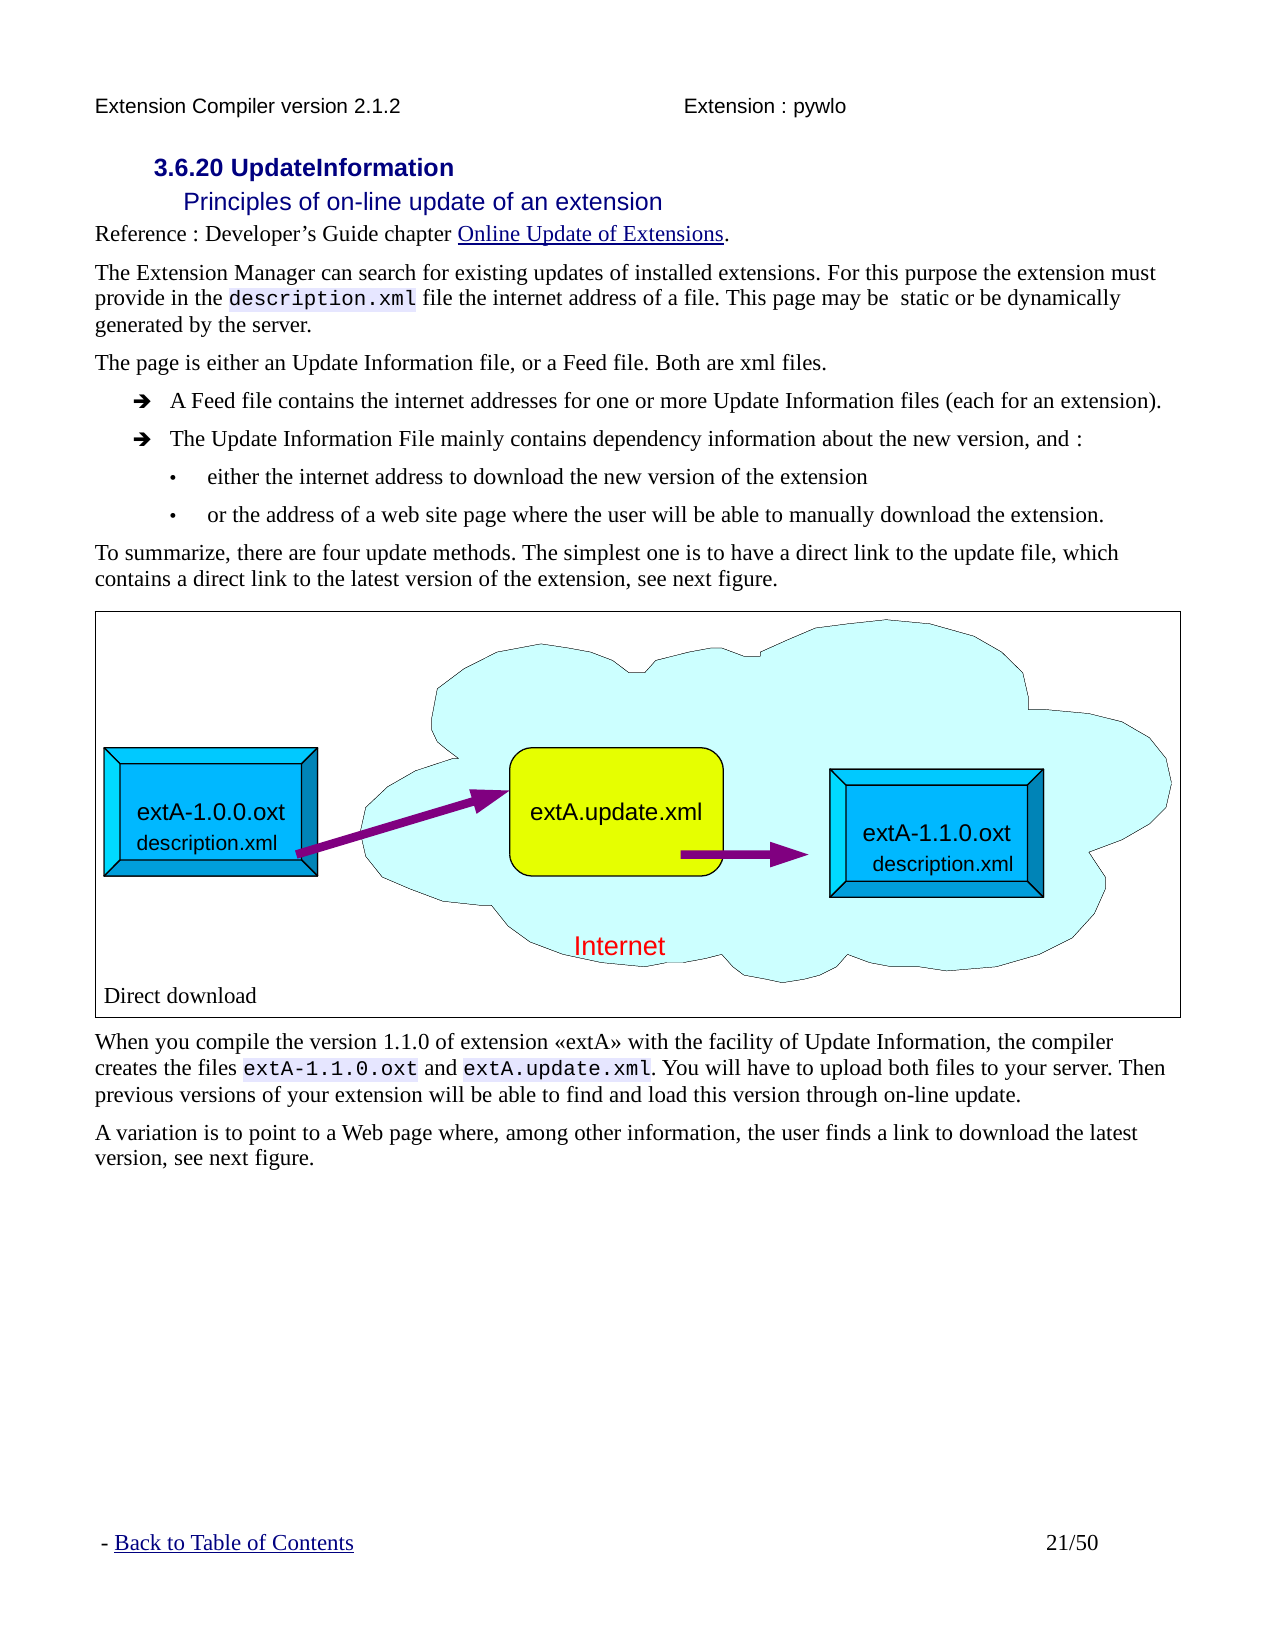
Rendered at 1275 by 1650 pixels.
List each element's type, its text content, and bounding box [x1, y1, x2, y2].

list either the internet address to download the new version of the extension [169, 464, 1181, 489]
text Direct download [103, 620, 873, 842]
text To summarize, there are four update methods. The simplest one is to have a direct link to the update file, which contains a direct link to the latest version of the extension, see next figure. [94, 540, 1181, 591]
text When you compile the version 1.1.0 of extension «extA» with the facility of Update Information, the compiler creates the files extA-1.1.0.oxt and extA.update.xml. You will have to upload both files to your server. Then previous versions of your extension will be able to find and load this version through on-line update. [94, 612, 1181, 1107]
text [94, 603, 1181, 611]
list The Update Information File mainly contains dependency information about the new version, and : [132, 426, 1181, 451]
list A Feed file contains the internet addresses for one or more Update Information files (each for an extension). [132, 388, 1181, 413]
text The page is either an Update Information file, or a Feed file. Both are xml files. [94, 350, 1181, 375]
text Reference : Developer’s Guide chapter Online Update of Extensions. [94, 221, 1181, 247]
subtitle UpdateInformation [153, 153, 1181, 181]
text A variation is to point to a Web page where, among other information, the user finds a link to download the latest version, see next figure. [94, 1119, 1181, 1171]
text The Extension Manager can search for existing updates of installed extensions. For this purpose the extension must provide in the description.xml file the internet address of a file. This page may be static or be dynamically generated by the server. [94, 259, 1181, 337]
text Direct download [902, 620, 1172, 780]
subtitle Principles of on-line update of an extension [183, 187, 1181, 215]
list or the address of a web site page where the user will be able to manually download the extension. [169, 502, 1181, 527]
text Direct download [103, 787, 1172, 1008]
